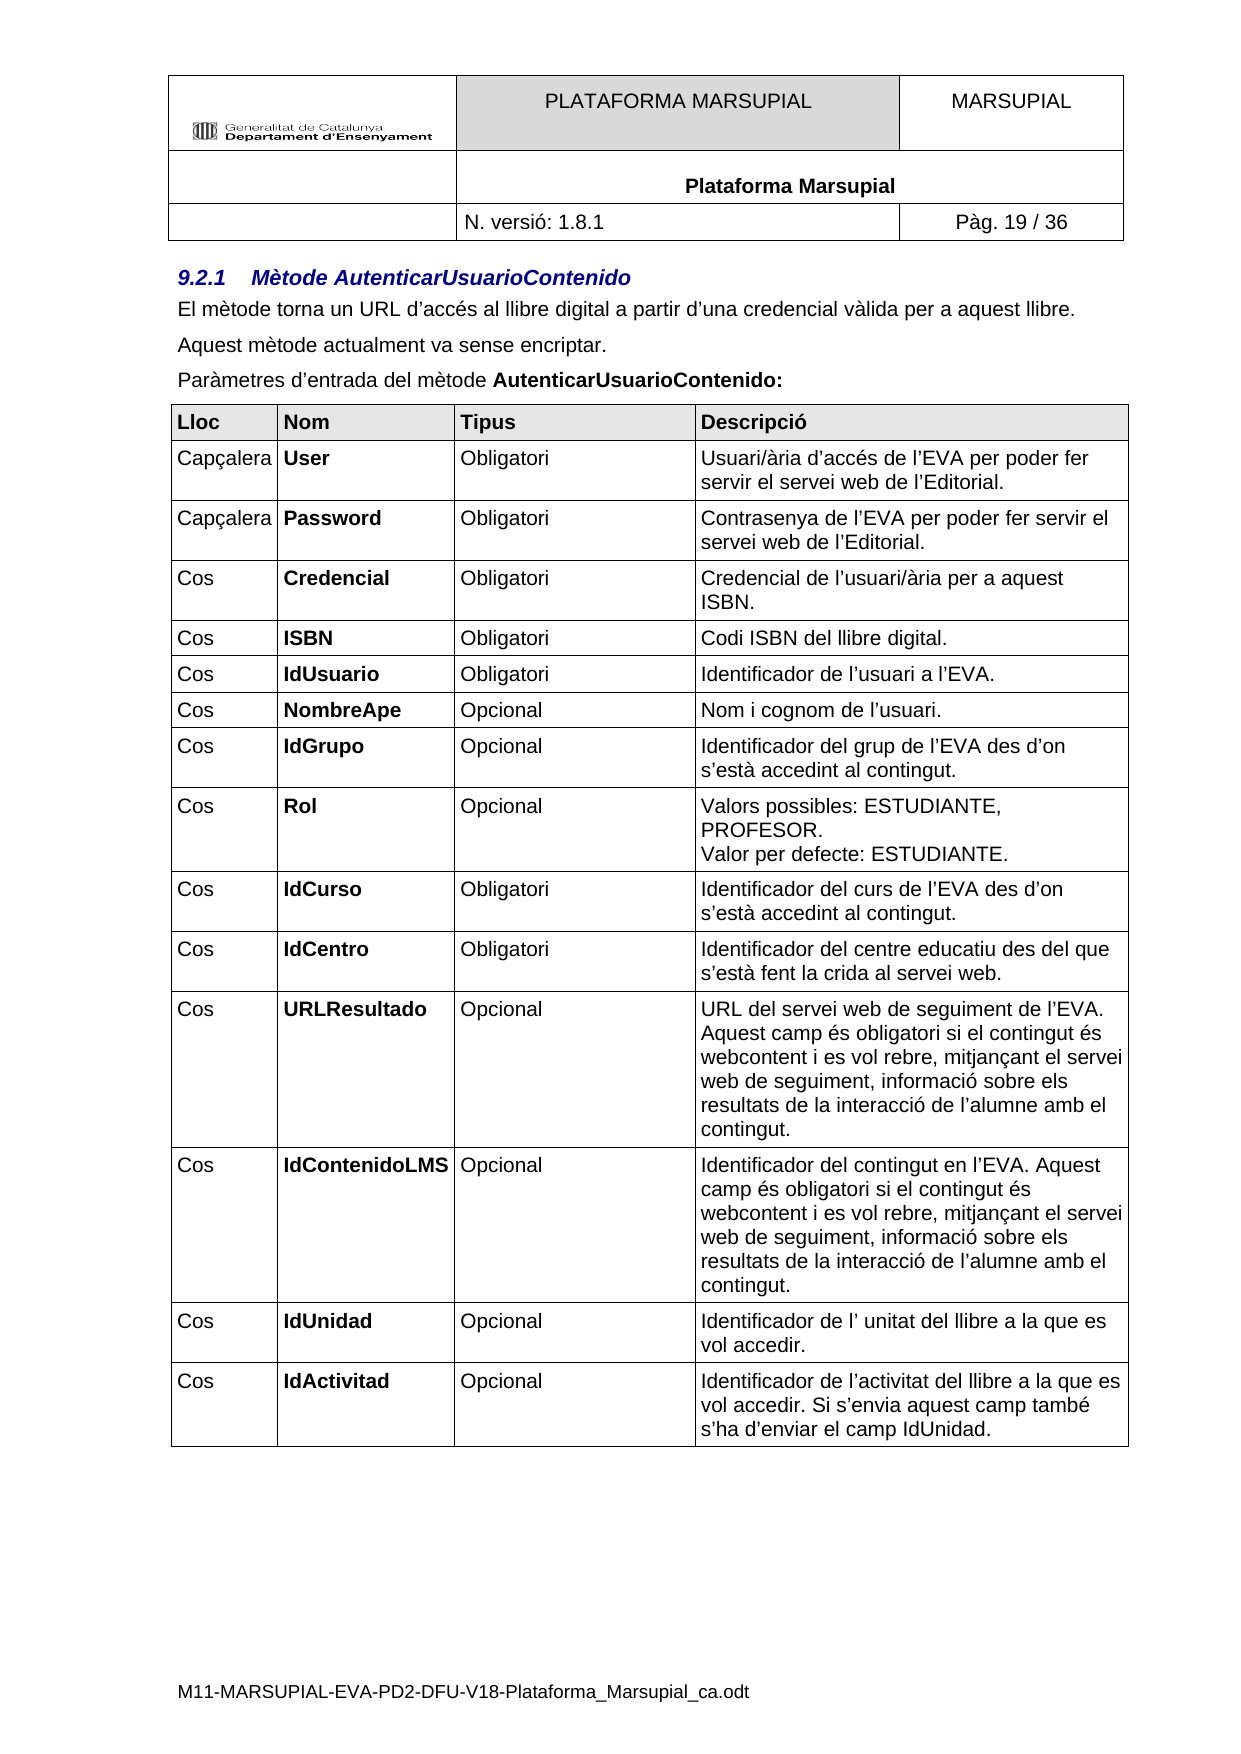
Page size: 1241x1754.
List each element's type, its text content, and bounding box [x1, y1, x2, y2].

table_cell Capçalera [172, 441, 277, 500]
text Aquest mètode actualment va sense encriptar. [177, 332, 1122, 356]
table_cell NombreApe [278, 693, 454, 727]
table_cell Nom i cognom de l’usuari. [696, 693, 1128, 727]
table_header Tipus [455, 405, 695, 440]
table_cell IdActivitad [278, 1363, 454, 1446]
table_cell Obligatori [455, 561, 695, 619]
table_cell URLResultado [278, 992, 454, 1147]
table_cell Opcional [455, 693, 695, 727]
table_cell Opcional [455, 1303, 695, 1362]
table_cell Password [278, 501, 454, 559]
table_cell User [278, 441, 454, 500]
table_cell Rol [278, 788, 454, 871]
table_cell Credencial de l’usuari/ària per a aquest ISBN. [696, 561, 1128, 619]
text El mètode torna un URL d’accés al llibre digital a partir d’una credencial vàlida per a aquest llibre. [177, 297, 1122, 321]
table_cell IdUsuario [278, 656, 454, 691]
table_cell IdUnidad [278, 1303, 454, 1362]
table_cell Cos [172, 992, 277, 1147]
table_cell IdGrupo [278, 728, 454, 787]
table_cell Opcional [455, 992, 695, 1147]
table_cell Opcional [455, 788, 695, 871]
table_cell Capçalera [172, 501, 277, 559]
table_header Lloc [172, 405, 277, 440]
table_cell IdCurso [278, 872, 454, 931]
table_cell Identificador del centre educatiu des del que s’està fent la crida al servei web. [696, 932, 1128, 991]
table_cell ISBN [278, 621, 454, 655]
table_cell Obligatori [455, 441, 695, 500]
table_cell IdCentro [278, 932, 454, 991]
table_cell Cos [172, 621, 277, 655]
table_cell Cos [172, 872, 277, 931]
table_cell Obligatori [455, 932, 695, 991]
table_cell Credencial [278, 561, 454, 619]
table_cell Identificador de l’ unitat del llibre a la que es vol accedir. [696, 1303, 1128, 1362]
table_cell Opcional [455, 1148, 695, 1302]
table_cell Cos [172, 693, 277, 727]
table_cell Cos [172, 932, 277, 991]
subtitle Mètode AutenticarUsuarioContenido [177, 265, 1122, 290]
table_header Nom [278, 405, 454, 440]
table_cell Identificador de l’usuari a l’EVA. [696, 656, 1128, 691]
table_cell Cos [172, 1148, 277, 1302]
table_cell Cos [172, 1363, 277, 1446]
table_cell Cos [172, 788, 277, 871]
table_cell Identificador del grup de l’EVA des d’on s’està accedint al contingut. [696, 728, 1128, 787]
table_cell IdContenidoLMS [278, 1148, 454, 1302]
table_cell Identificador del curs de l’EVA des d’on s’està accedint al contingut. [696, 872, 1128, 931]
table_cell Opcional [455, 1363, 695, 1446]
table_cell Identificador de l’activitat del llibre a la que es vol accedir. Si s’envia aquest camp també s’ha d’enviar el camp IdUnidad. [696, 1363, 1128, 1446]
table_cell Cos [172, 561, 277, 619]
table_cell Usuari/ària d’accés de l’EVA per poder fer servir el servei web de l’Editorial. [696, 441, 1128, 500]
table_cell Obligatori [455, 501, 695, 559]
table_header Descripció [696, 405, 1128, 440]
table_cell Obligatori [455, 656, 695, 691]
text Paràmetres d’entrada del mètode AutenticarUsuarioContenido: [177, 368, 1122, 392]
table_cell Cos [172, 656, 277, 691]
table_cell Obligatori [455, 872, 695, 931]
table_cell Opcional [455, 728, 695, 787]
table_cell Codi ISBN del llibre digital. [696, 621, 1128, 655]
table_cell Obligatori [455, 621, 695, 655]
table_cell Identificador del contingut en l’EVA. Aquest camp és obligatori si el contingut és webcontent i es vol rebre, mitjançant el servei web de seguiment, informació sobre els resultats de la interacció de l’alumne amb el contingut. [696, 1148, 1128, 1302]
table_cell Cos [172, 1303, 277, 1362]
table_cell Valors possibles: ESTUDIANTE, PROFESOR. Valor per defecte: ESTUDIANTE. [696, 788, 1128, 871]
table_cell Contrasenya de l’EVA per poder fer servir el servei web de l’Editorial. [696, 501, 1128, 559]
table_cell Cos [172, 728, 277, 787]
table_cell URL del servei web de seguiment de l’EVA. Aquest camp és obligatori si el contingut és webcontent i es vol rebre, mitjançant el servei web de seguiment, informació sobre els resultats de la interacció de l’alumne amb el contingut. [696, 992, 1128, 1147]
